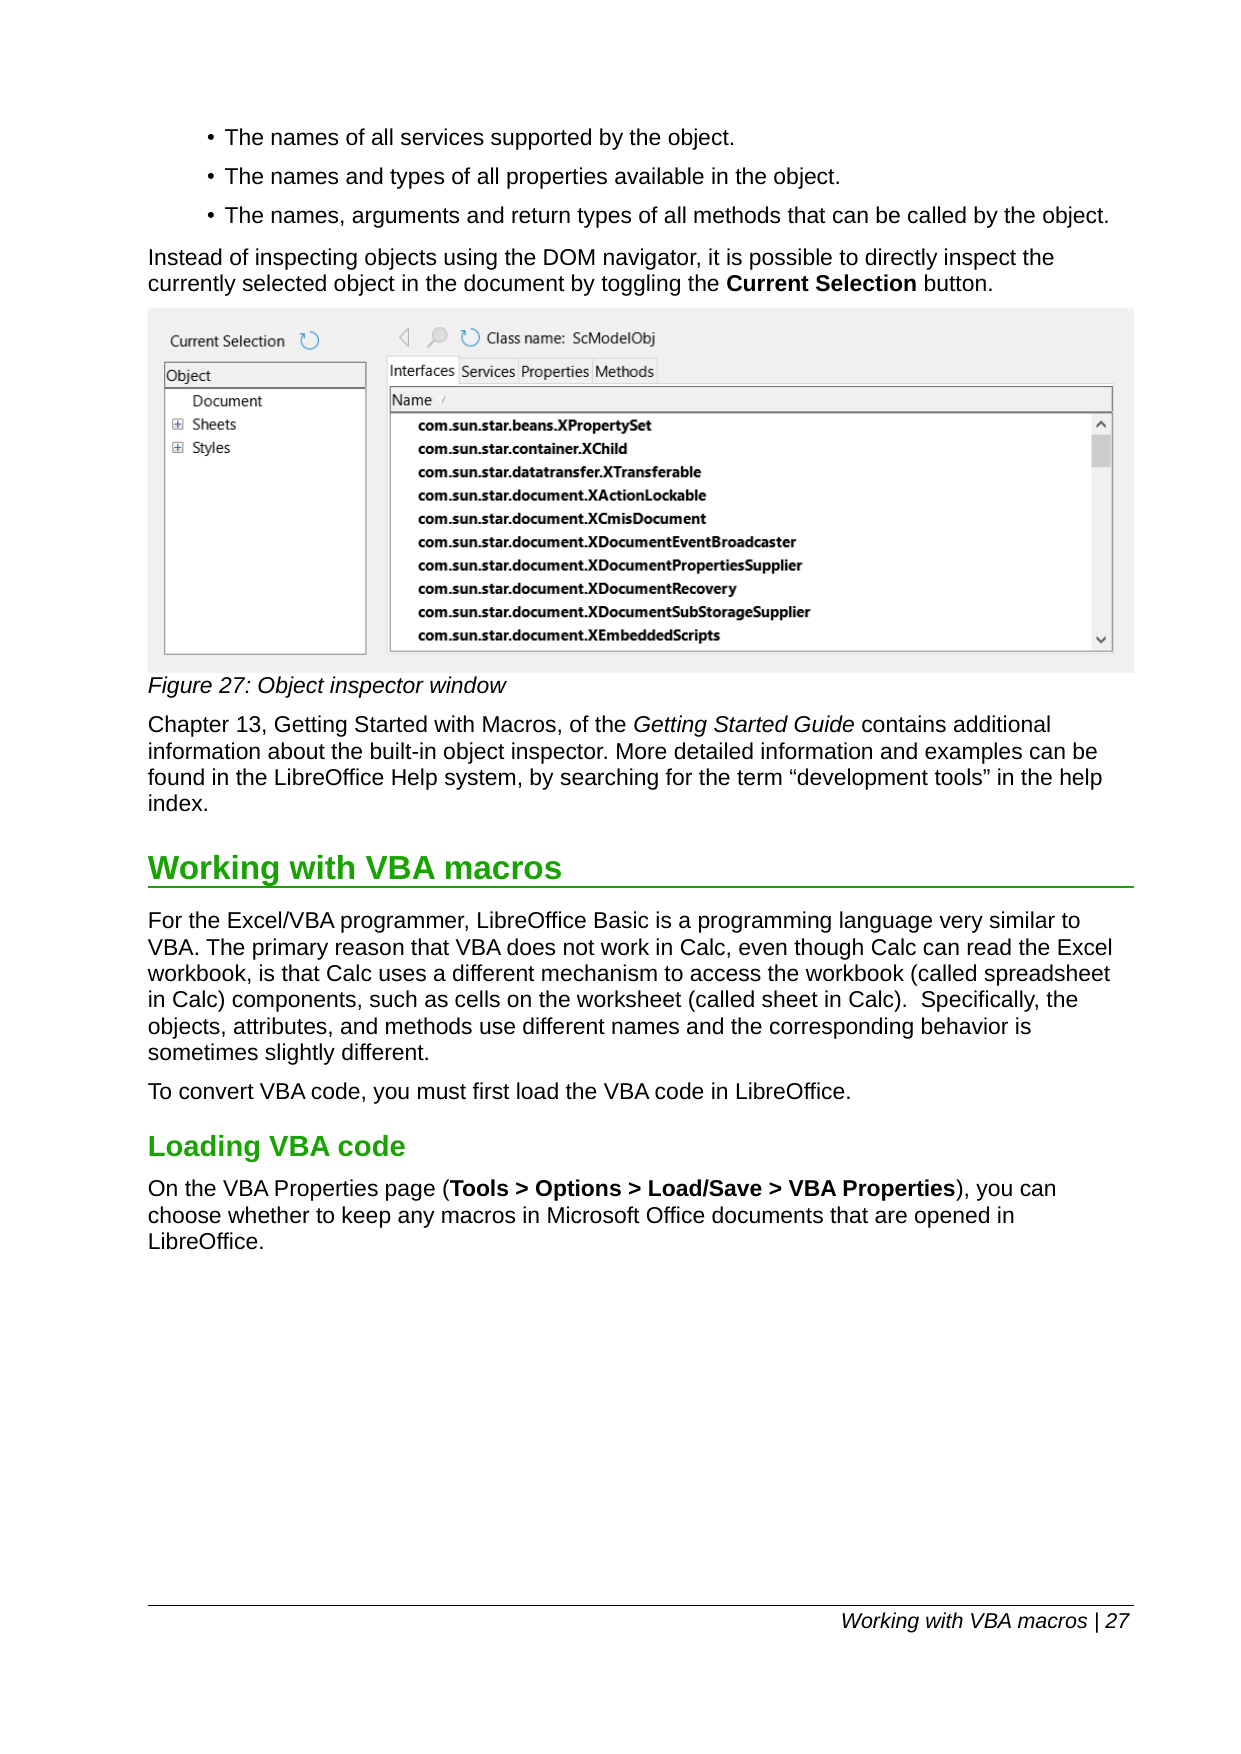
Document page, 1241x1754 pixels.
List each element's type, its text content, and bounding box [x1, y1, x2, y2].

picture [147, 308, 1134, 673]
list The names of all services supported by the object. [204, 121, 1134, 150]
subtitle Loading VBA code [148, 1129, 1134, 1163]
text Instead of inspecting objects using the DOM navigator, it is possible to directly inspect the currently selected object in the document by toggling the Current Selection button. [148, 243, 1134, 296]
text On the VBA Properties page (Tools > Options > Load/Save > VBA Properties), you can choose whether to keep any macros in Microsoft Office documents that are opened in LibreOffice. [148, 1175, 1134, 1254]
text Chapter 13, Getting Started with Macros, of the Getting Started Guide contains additional information about the built-in object inspector. More detailed information and examples can be found in the LibreOffice Help system, by searching for the term “development tools” in the help index. [148, 711, 1134, 817]
text To convert VBA code, you must first load the VBA code in LibreOffice. [148, 1078, 1134, 1104]
text Figure 27: Object inspector window [148, 673, 1134, 699]
list The names, arguments and return types of all methods that can be called by the object. [204, 199, 1134, 231]
text For the Excel/VBA programmer, LibreOffice Basic is a programming language very similar to VBA. The primary reason that VBA does not work in Calc, even though Calc can read the Excel workbook, is that Calc uses a different mechanism to access the workbook (called spreadsheet in Calc) components, such as cells on the worksheet (called sheet in Calc). Specifically, the objects, attributes, and methods use different names and the corresponding behavior is sometimes slightly different. [148, 907, 1134, 1065]
list The names and types of all properties available in the object. [204, 160, 1134, 189]
subtitle Working with VBA macros [148, 848, 1134, 886]
